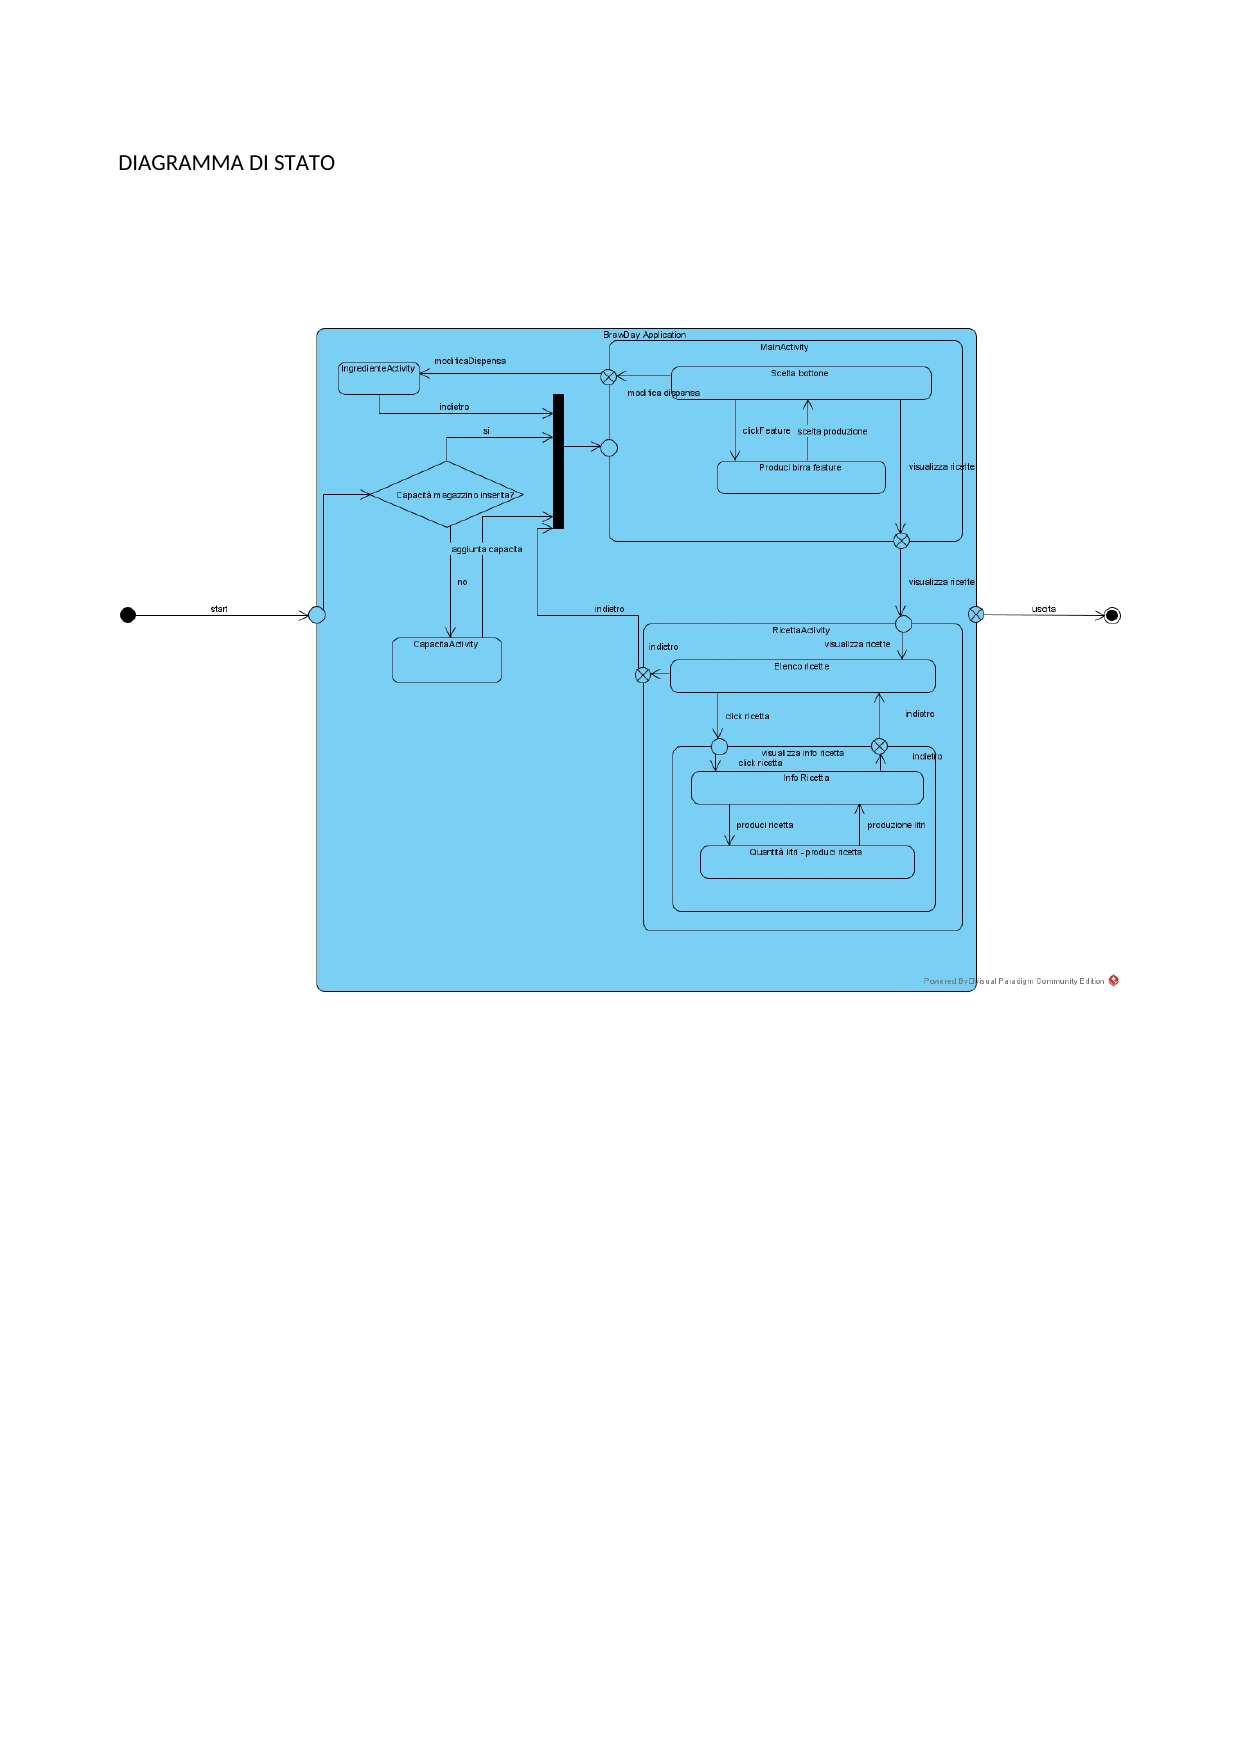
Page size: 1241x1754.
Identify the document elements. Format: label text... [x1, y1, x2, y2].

text DIAGRAMMA DI STATO [118, 148, 1122, 176]
